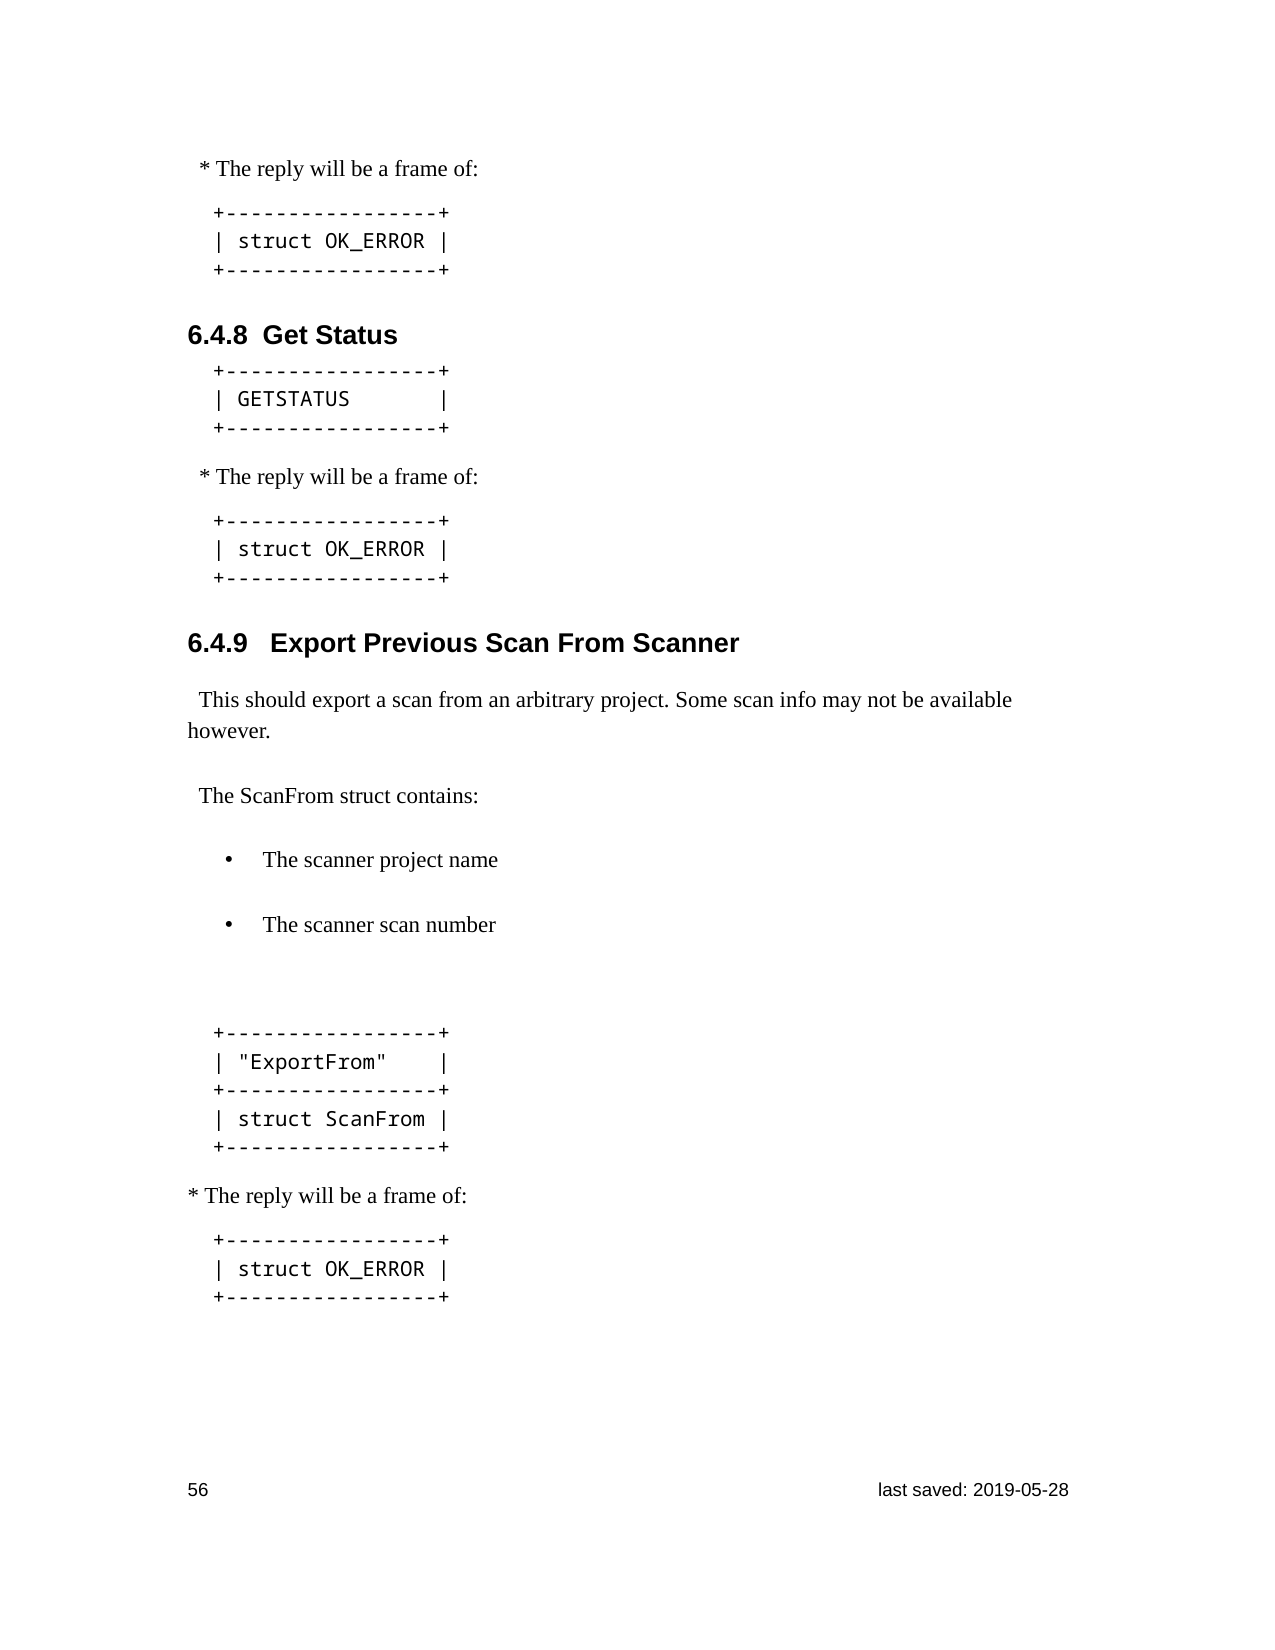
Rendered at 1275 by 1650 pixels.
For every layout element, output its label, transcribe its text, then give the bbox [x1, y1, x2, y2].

text * The reply will be a frame of: [187, 458, 1087, 489]
text +-----------------+ [187, 255, 1087, 283]
text | struct ScanFrom | [187, 1104, 1087, 1132]
text * The reply will be a frame of: [187, 150, 1087, 181]
text +-----------------+ [187, 1132, 1087, 1161]
text | struct OK_ERROR | [187, 534, 1087, 563]
text +-----------------+ [187, 563, 1087, 591]
text +-----------------+ [187, 1018, 1087, 1047]
subtitle Get Status [187, 314, 1087, 350]
text +-----------------+ [187, 1075, 1087, 1104]
text +-----------------+ [187, 506, 1087, 534]
text +-----------------+ [187, 413, 1087, 441]
text +-----------------+ [187, 198, 1087, 226]
list The scanner scan number [225, 906, 1087, 937]
text | struct OK_ERROR | [187, 226, 1087, 255]
subtitle Export Previous Scan From Scanner [187, 623, 1087, 658]
text +-----------------+ [187, 356, 1087, 384]
list The scanner project name [225, 841, 1087, 873]
text The ScanFrom struct contains: [187, 777, 1087, 808]
text | "ExportFrom" | [187, 1047, 1087, 1075]
text +-----------------+ [187, 1225, 1087, 1254]
text +-----------------+ [187, 1282, 1087, 1311]
text | struct OK_ERROR | [187, 1254, 1087, 1282]
text | GETSTATUS | [187, 384, 1087, 413]
text * The reply will be a frame of: [187, 1177, 1087, 1208]
text This should export a scan from an arbitrary project. Some scan info may not be available however. [187, 681, 1087, 743]
